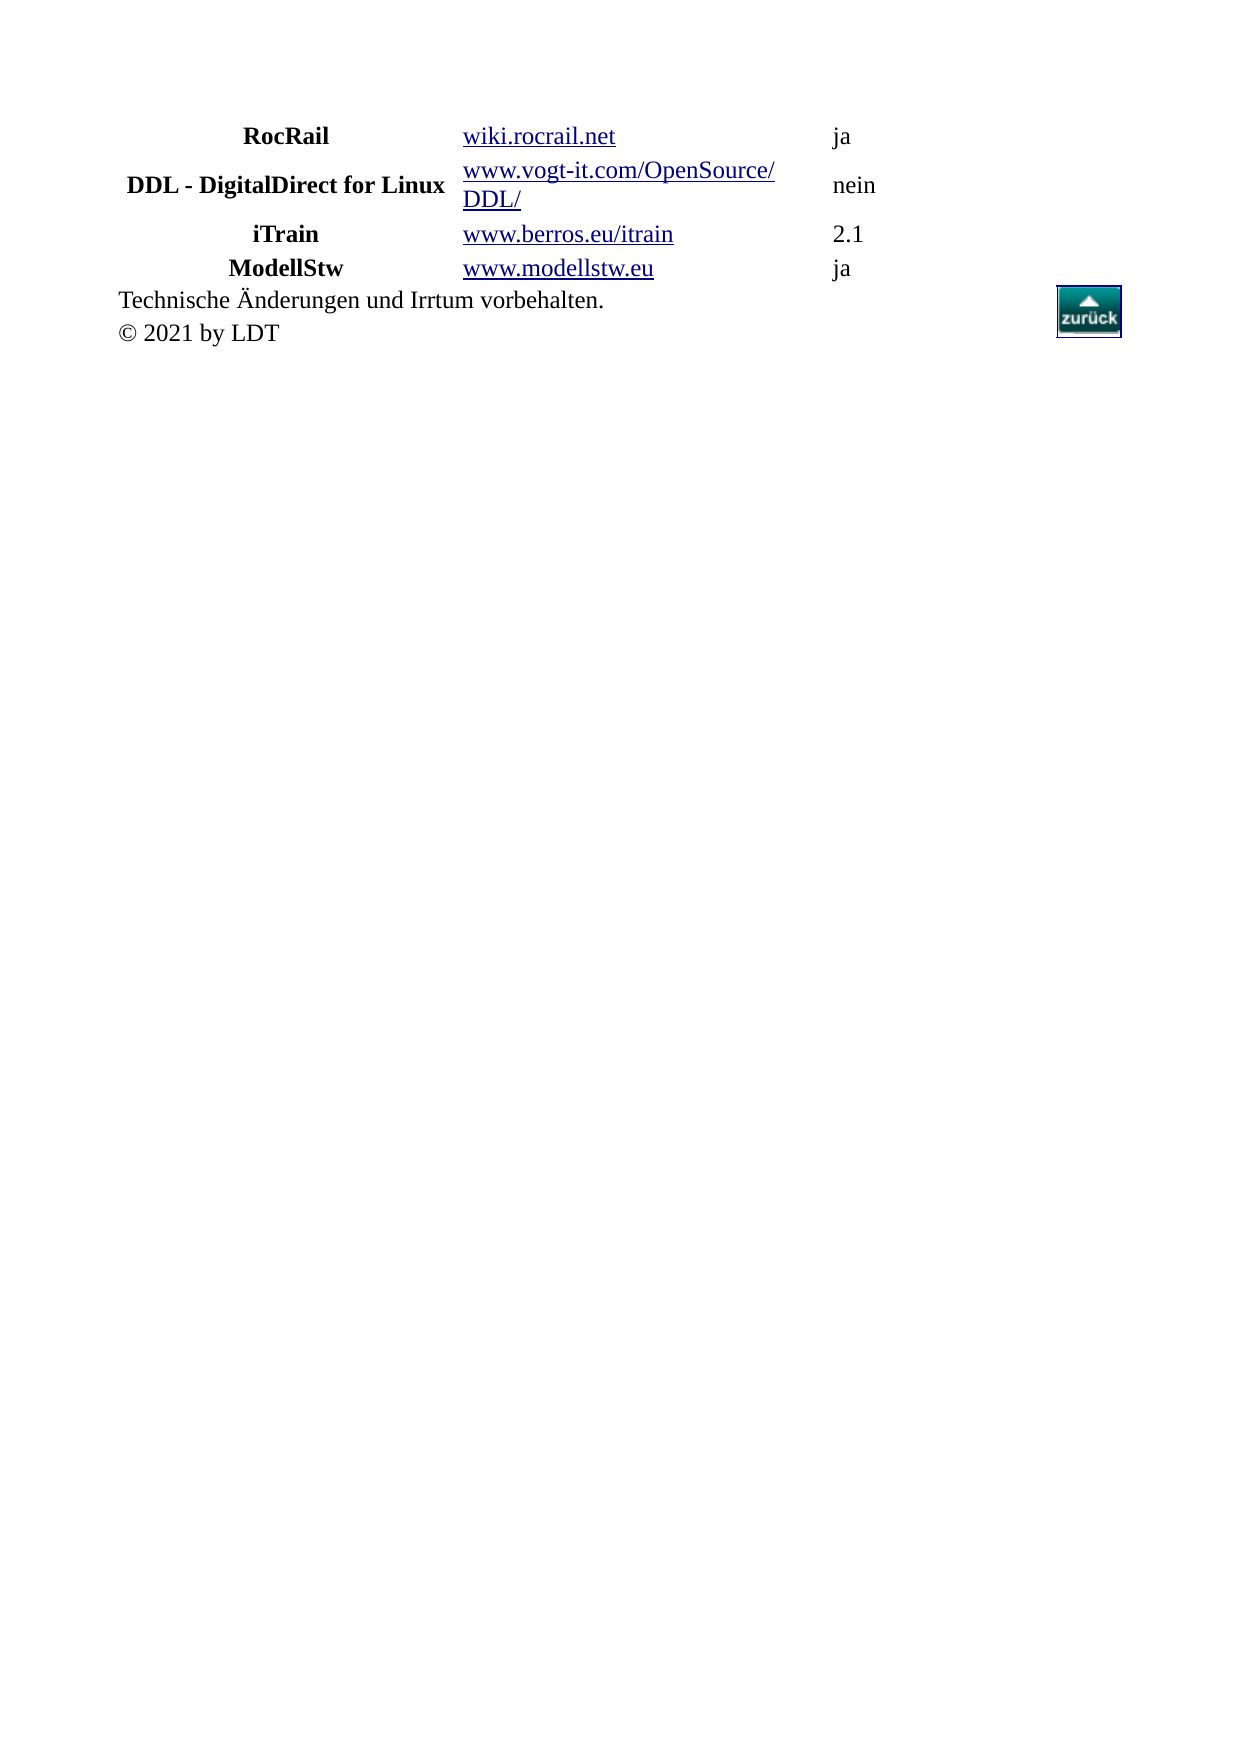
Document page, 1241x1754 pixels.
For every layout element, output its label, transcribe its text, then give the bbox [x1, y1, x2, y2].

table_cell www.berros.eu/itrain [460, 216, 830, 251]
table_cell ja [830, 251, 1122, 285]
text Technische Änderungen und Irrtum vorbehalten. © 2021 by LDT [118, 285, 1122, 347]
table_cell RocRail [118, 118, 460, 153]
table_cell DDL - DigitalDirect for Linux [118, 153, 460, 216]
table_cell ModellStw [118, 251, 460, 285]
table_cell ja [830, 118, 1122, 153]
table_cell nein [830, 153, 1122, 216]
table_cell wiki.rocrail.net [460, 118, 830, 153]
picture [1058, 287, 1120, 337]
table_cell www.vogt-it.com/OpenSource/DDL/ [460, 153, 830, 216]
table_cell www.modellstw.eu [460, 251, 830, 285]
table_cell iTrain [118, 216, 460, 251]
table_cell 2.1 [830, 216, 1122, 251]
